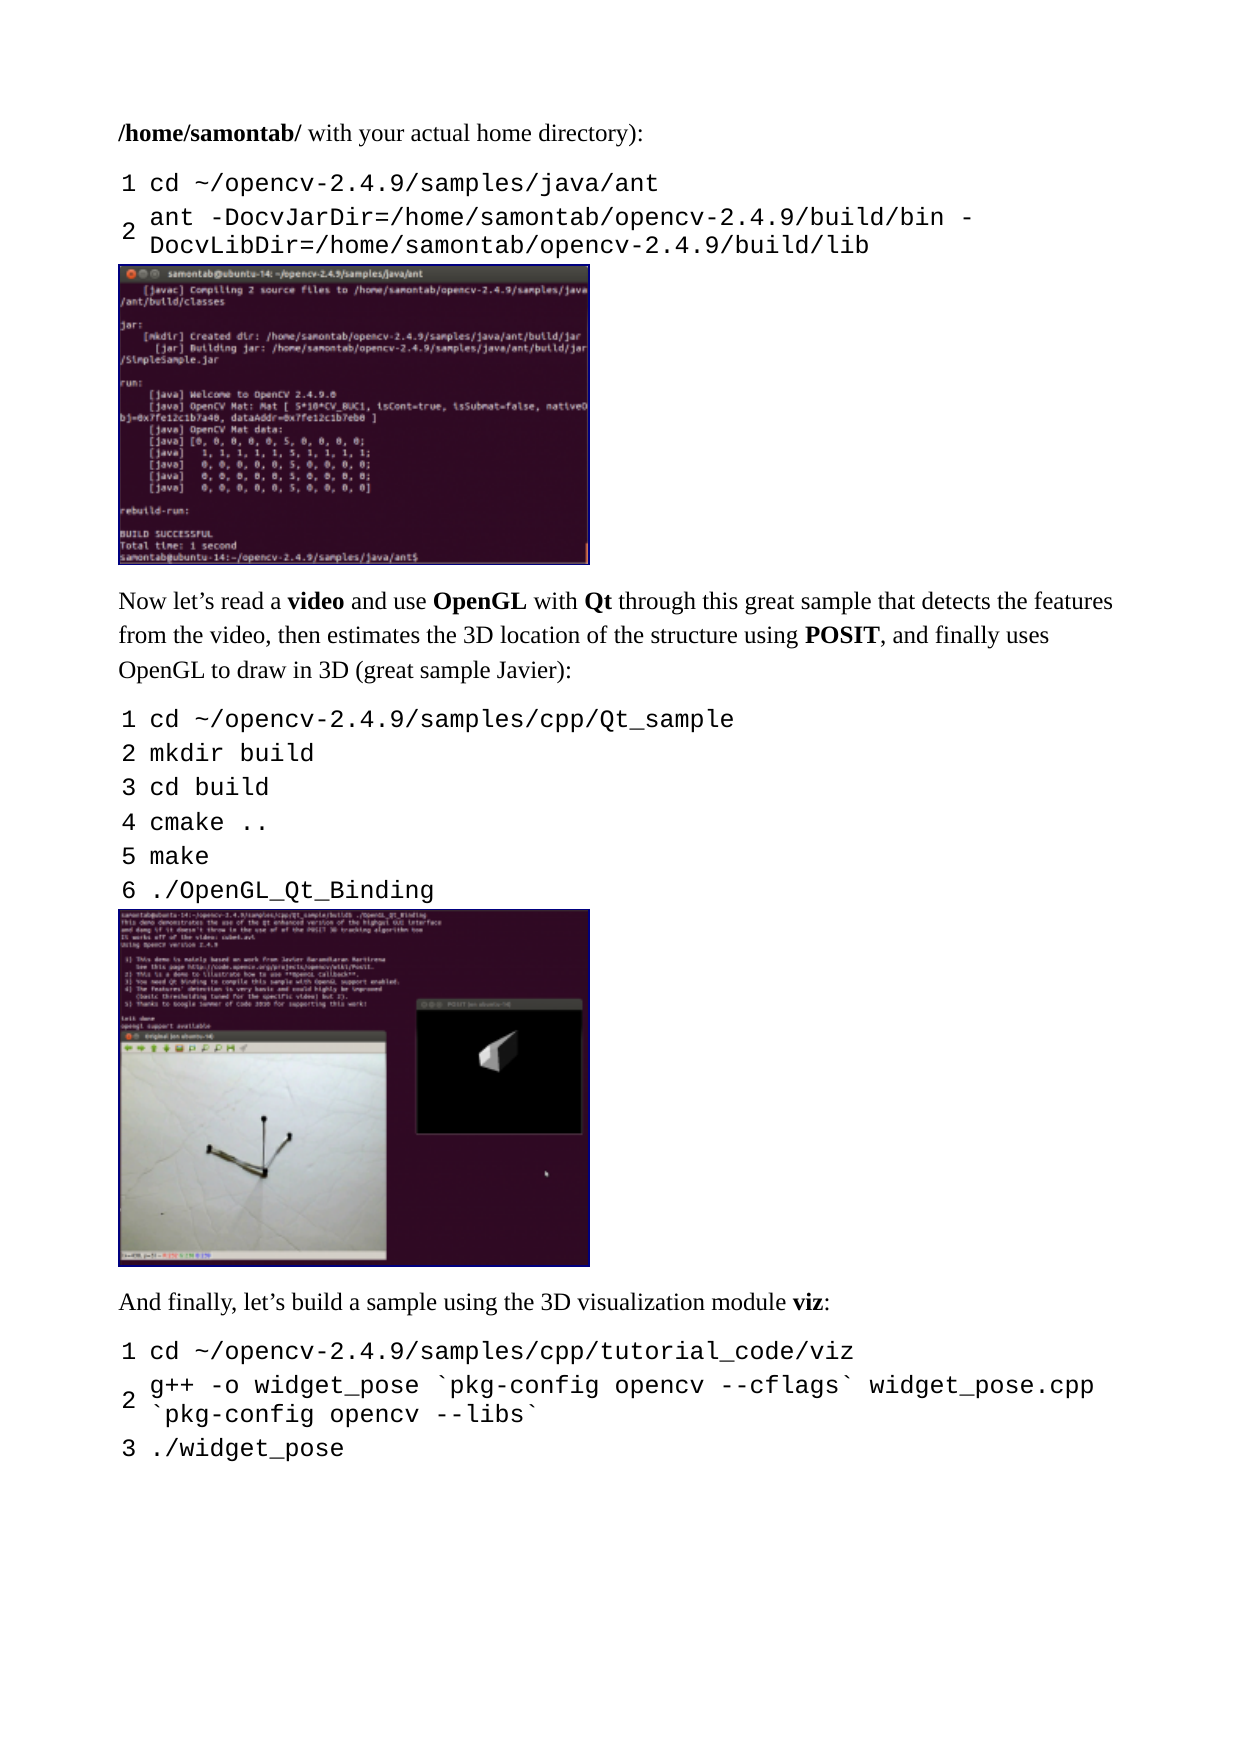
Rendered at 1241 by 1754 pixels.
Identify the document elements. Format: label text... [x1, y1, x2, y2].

text Now let’s read a video and use OpenGL with Qt through this great sample that detects the features from the video, then estimates the 3D location of the structure using POSIT, and finally uses OpenGL to draw in 3D (great sample Javier): [118, 586, 1122, 683]
picture [120, 266, 588, 564]
table_header 1 [118, 704, 146, 738]
table_header 2 [118, 201, 146, 264]
text /home/samontab/ with your actual home directory): [118, 118, 1122, 147]
table_header cd ~/opencv-2.4.9/samples/java/ant [146, 167, 679, 201]
table_header cd ~/opencv-2.4.9/samples/cpp/Qt_sample [146, 704, 755, 738]
table_header ant -DocvJarDir=/home/samontab/opencv-2.4.9/build/bin -DocvLibDir=/home/samontab/opencv-2.4.9/build/lib [146, 201, 1122, 264]
text And finally, let’s build a sample using the 3D visualization module viz: [118, 1287, 1122, 1316]
table_header ./widget_pose [146, 1433, 359, 1467]
table_header 1 [118, 167, 146, 201]
table_header 3 [118, 772, 146, 806]
table_header 3 [118, 1433, 146, 1467]
table_header make [146, 840, 223, 874]
table_header cd ~/opencv-2.4.9/samples/cpp/tutorial_code/viz [146, 1336, 876, 1370]
table_header 6 [118, 875, 146, 909]
table_header 2 [118, 1370, 146, 1433]
table_header 2 [118, 738, 146, 772]
table_header 5 [118, 840, 146, 874]
table_header cmake .. [146, 806, 284, 840]
table_header 1 [118, 1336, 146, 1370]
table_header mkdir build [146, 738, 329, 772]
table_header g++ -o widget_pose `pkg-config opencv --cflags` widget_pose.cpp `pkg-config opencv --libs` [146, 1370, 1122, 1433]
table_header ./OpenGL_Qt_Binding [146, 875, 451, 909]
table_header cd build [146, 772, 284, 806]
table_header 4 [118, 806, 146, 840]
picture [120, 910, 588, 1265]
